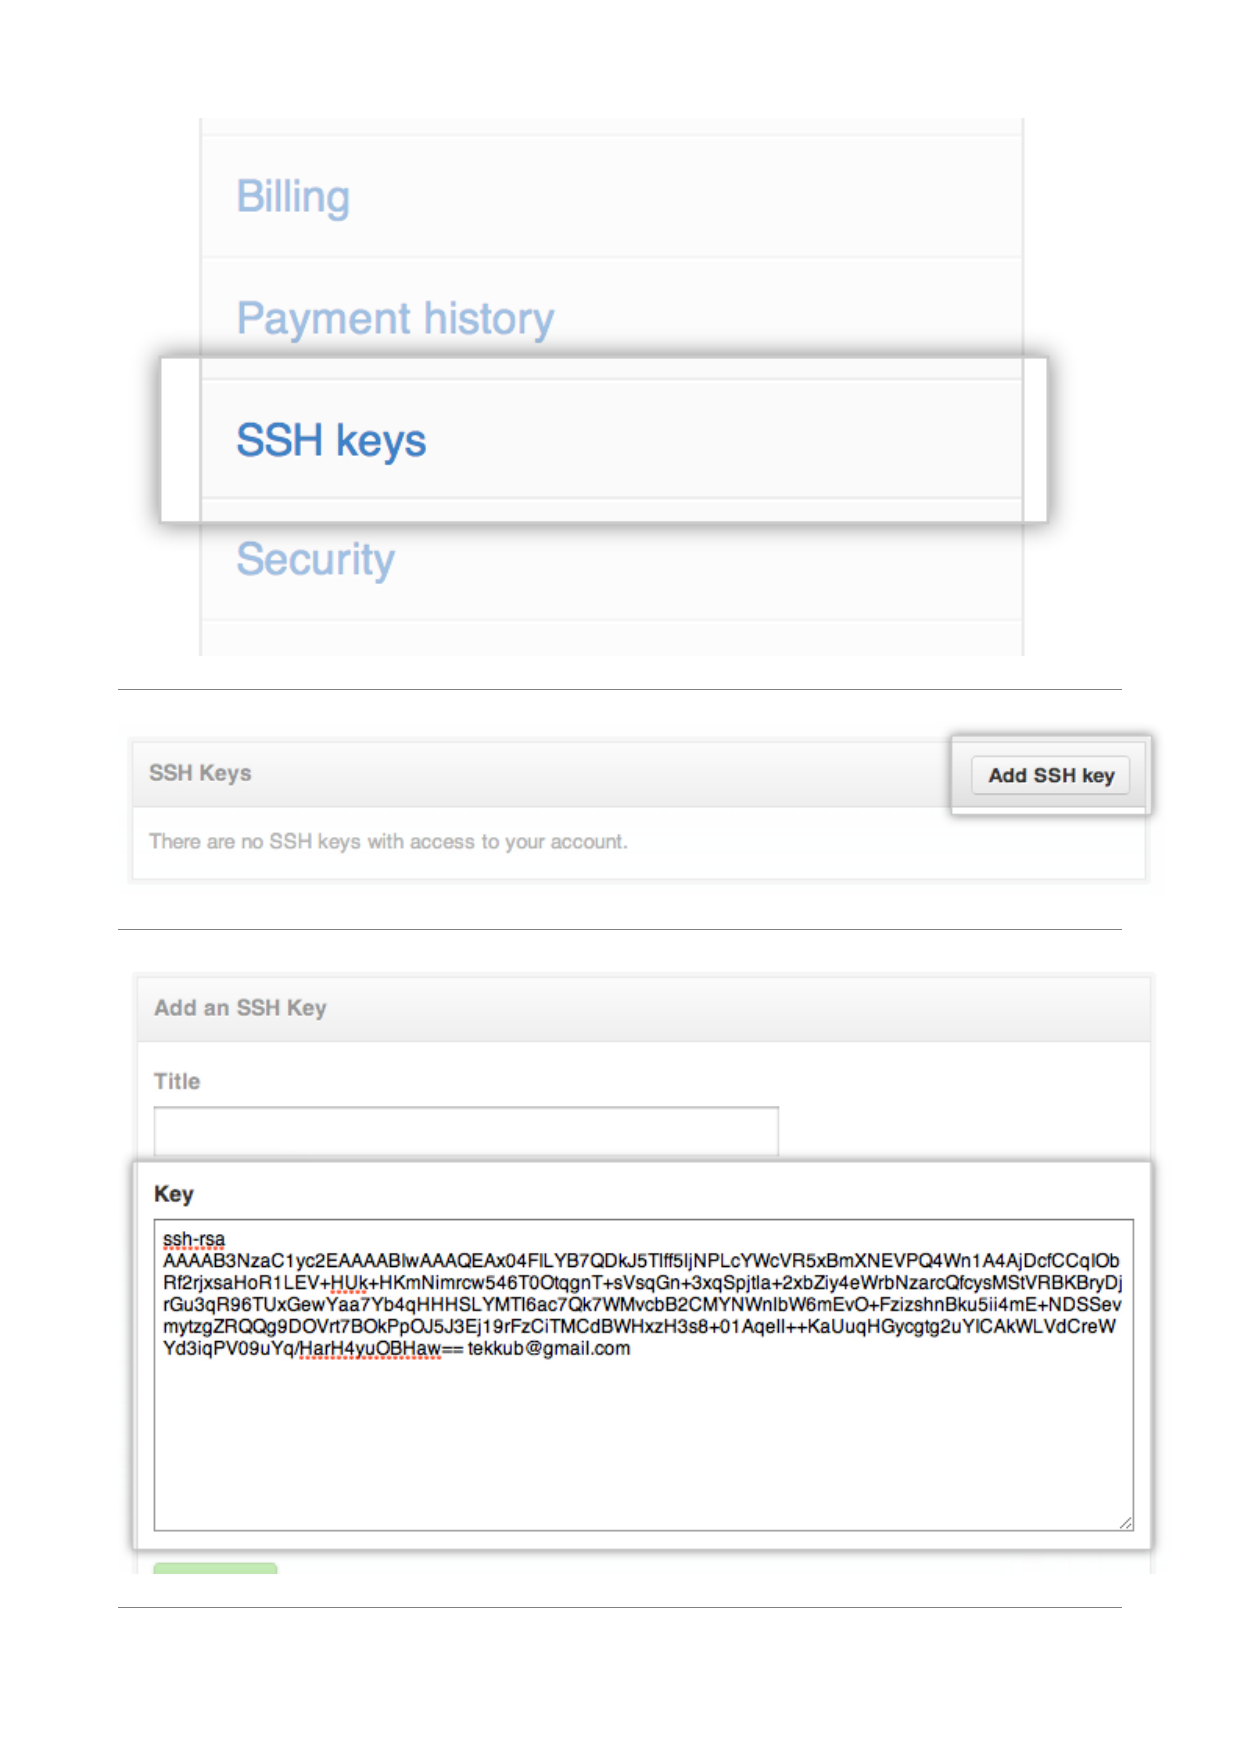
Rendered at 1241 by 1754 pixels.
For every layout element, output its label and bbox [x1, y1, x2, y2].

picture [118, 718, 1173, 896]
picture [118, 118, 1078, 656]
picture [118, 958, 1172, 1574]
